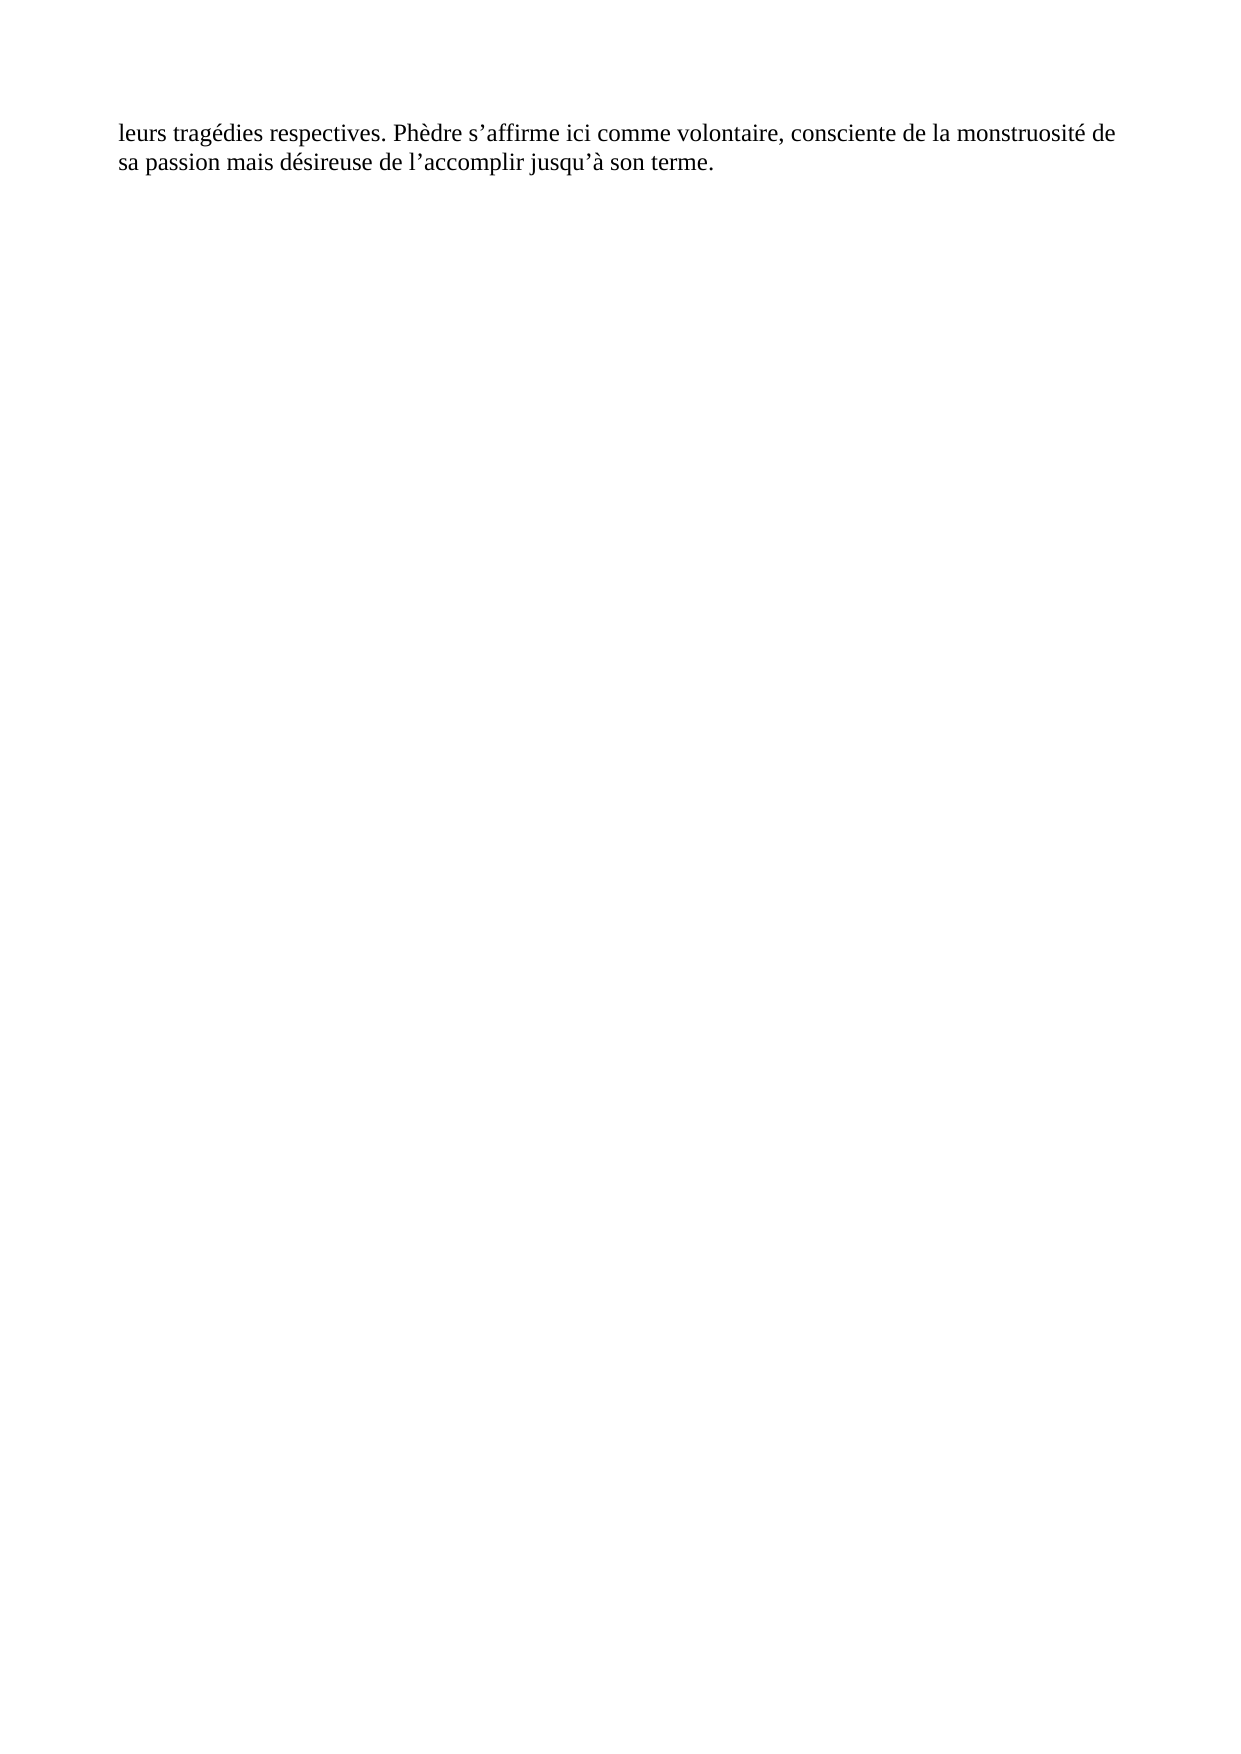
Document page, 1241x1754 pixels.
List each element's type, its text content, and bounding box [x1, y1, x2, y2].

text leurs tragédies respectives. Phèdre s’affirme ici comme volontaire, consciente de la monstruosité de sa passion mais désireuse de l’accomplir jusqu’à son terme. [118, 118, 1122, 176]
